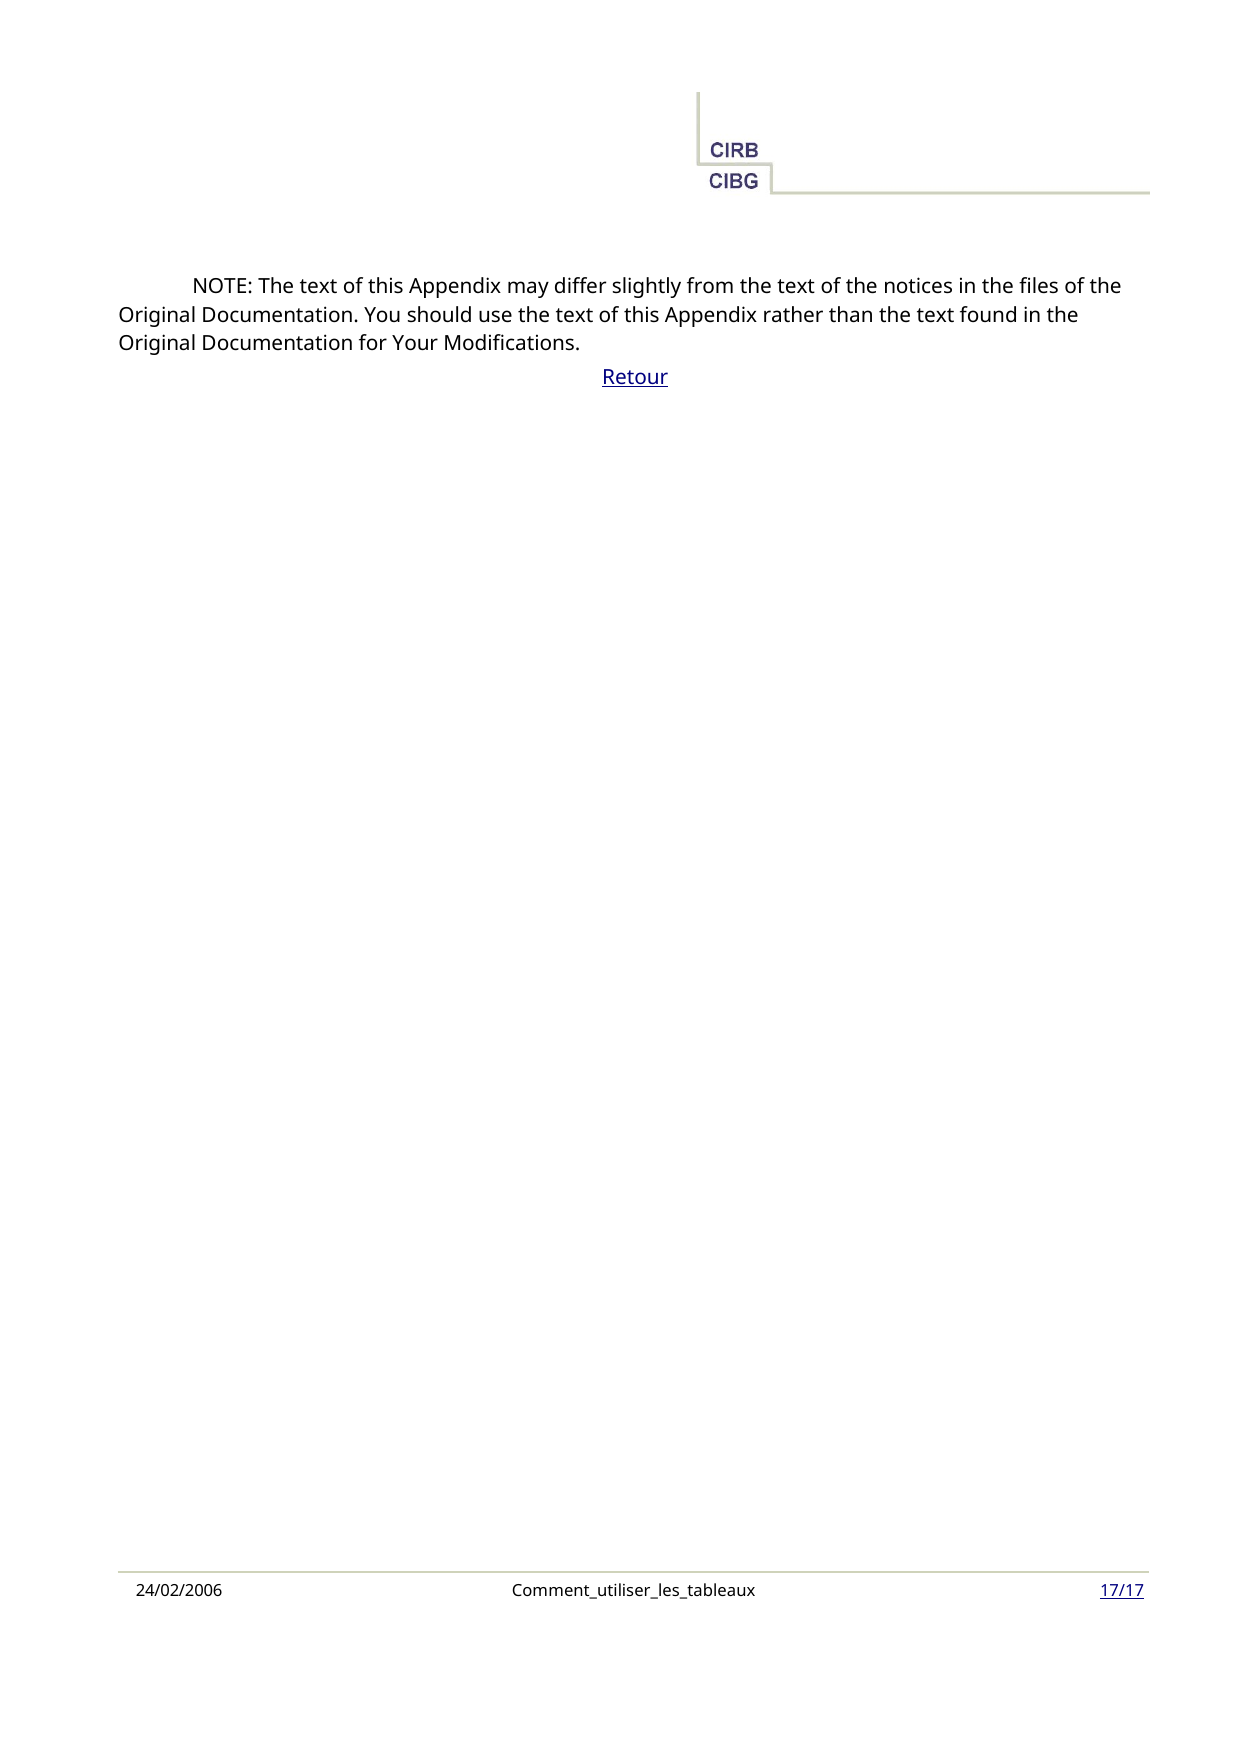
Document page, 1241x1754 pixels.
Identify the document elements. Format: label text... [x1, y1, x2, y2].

text NOTE: The text of this Appendix may differ slightly from the text of the notices in the files of the Original Documentation. You should use the text of this Appendix rather than the text found in the Original Documentation for Your Modifications. [118, 271, 1152, 356]
table_header Retour [118, 356, 1152, 396]
picture [609, 92, 1150, 214]
